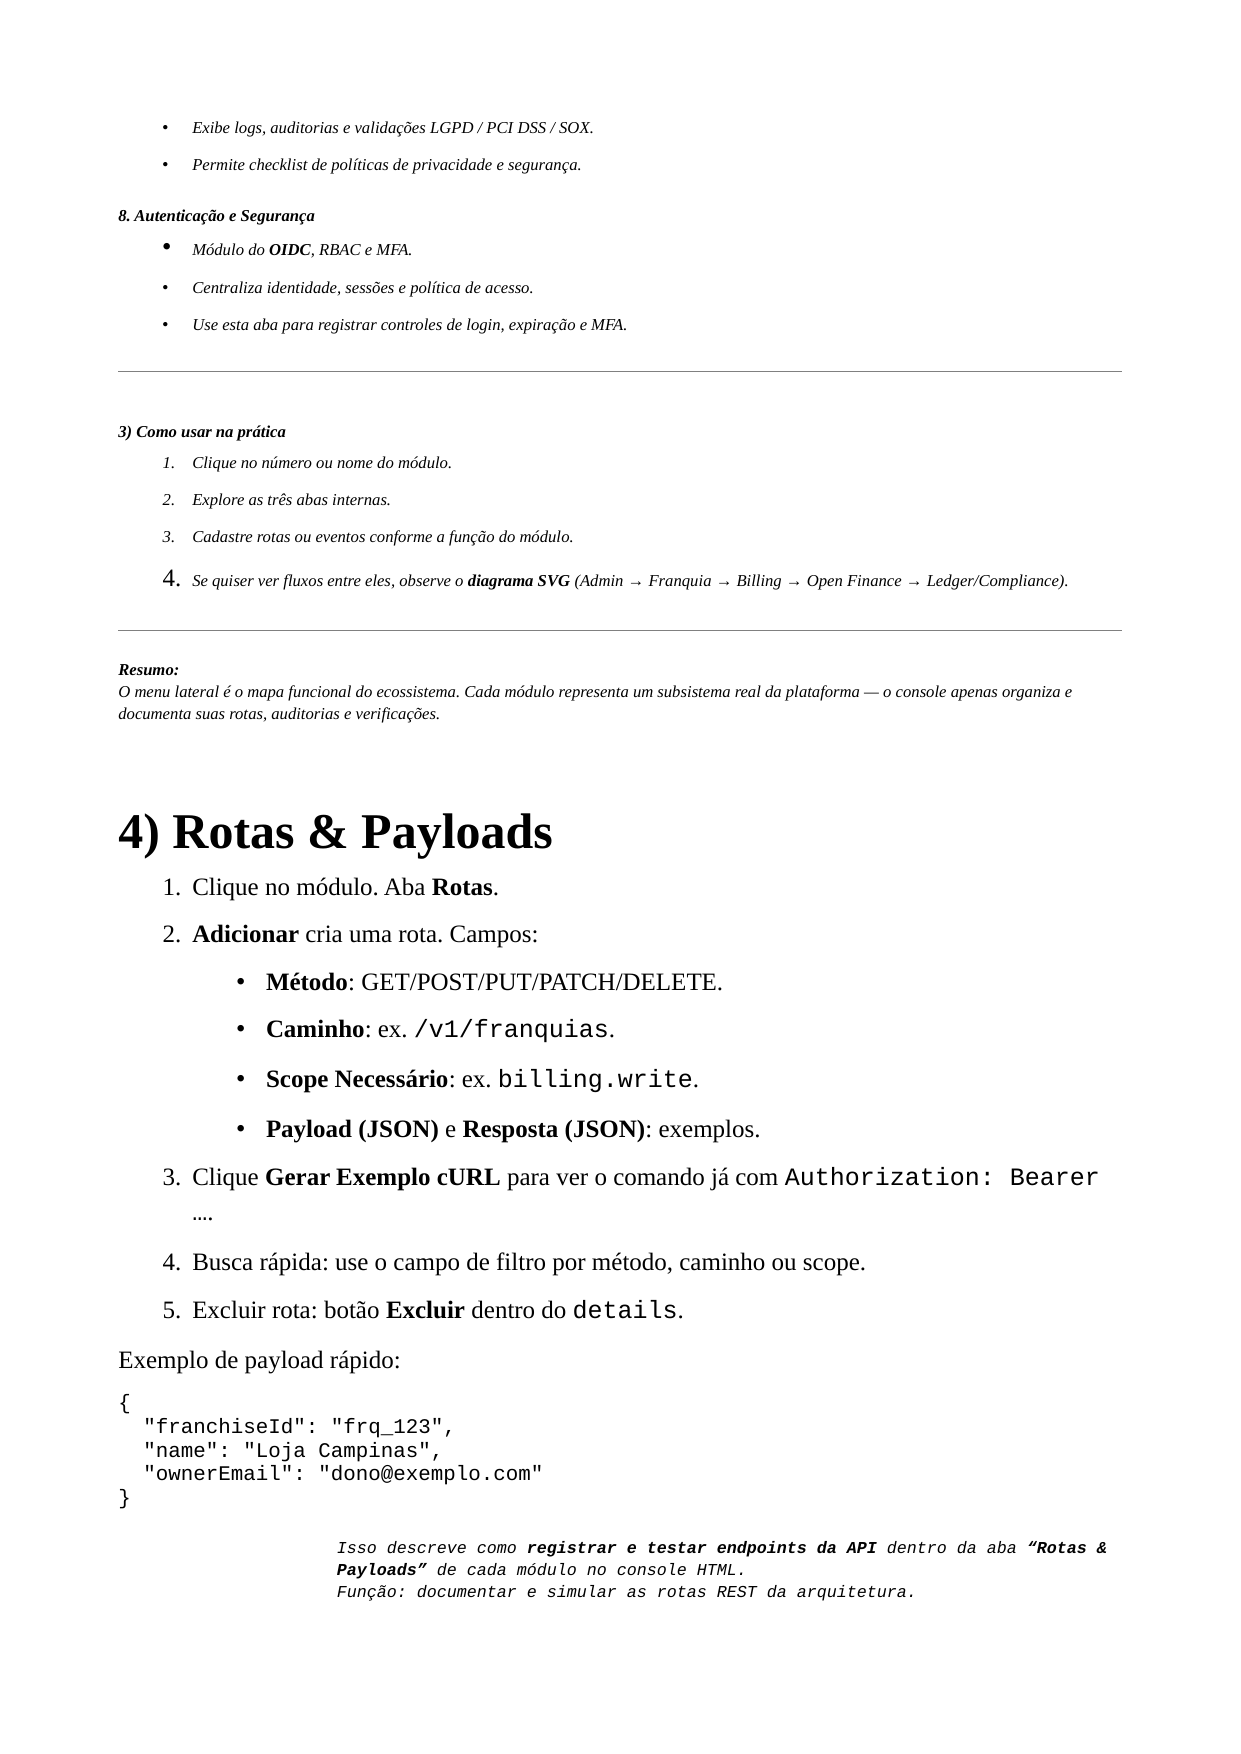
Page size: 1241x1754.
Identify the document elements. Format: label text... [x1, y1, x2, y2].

subtitle 8. Autenticação e Segurança [118, 206, 1122, 225]
list Clique no número ou nome do módulo. [162, 453, 1122, 472]
list Se quiser ver fluxos entre eles, observe o diagrama SVG (Admin → Franquia → Billing → Open Finance → Ledger/Compliance). [162, 563, 1122, 592]
list Clique Gerar Exemplo cURL para ver o comando já com Authorization: Bearer …. [162, 1162, 1122, 1228]
text "name": "Loja Campinas", [118, 1440, 1122, 1463]
text "franchiseId": "frq_123", [118, 1416, 1122, 1440]
text Isso descreve como registrar e testar endpoints da API dentro da aba “Rotas & Payloads” de cada módulo no console HTML. Função: documentar e simular as rotas REST da arquitetura. [337, 1540, 1122, 1602]
list Centraliza identidade, sessões e política de acesso. [162, 278, 1122, 298]
list Exibe logs, auditorias e validações LGPD / PCI DSS / SOX. [162, 118, 1122, 137]
list Permite checklist de políticas de privacidade e segurança. [162, 155, 1122, 174]
list Explore as três abas internas. [162, 490, 1122, 509]
subtitle 3) Como usar na prática [118, 422, 1122, 441]
list Busca rápida: use o campo de filtro por método, caminho ou scope. [162, 1247, 1122, 1276]
list Método: GET/POST/PUT/PATCH/DELETE. [236, 967, 1122, 996]
list Clique no módulo. Aba Rotas. [162, 872, 1122, 900]
list Cadastre rotas ou eventos conforme a função do módulo. [162, 526, 1122, 546]
list Módulo do OIDC, RBAC e MFA. [162, 238, 1122, 260]
list Use esta aba para registrar controles de login, expiração e MFA. [162, 315, 1122, 334]
subtitle 4) Rotas & Payloads [118, 802, 1122, 859]
text Exemplo de payload rápido: [118, 1345, 1122, 1373]
text "ownerEmail": "dono@exemplo.com" [118, 1463, 1122, 1487]
list Excluir rota: botão Excluir dentro do details. [162, 1295, 1122, 1326]
list Scope Necessário: ex. billing.write. [236, 1064, 1122, 1095]
list Adicionar cria uma rota. Campos: [162, 919, 1122, 948]
text Resumo: O menu lateral é o mapa funcional do ecossistema. Cada módulo representa um subsistema real da plataforma — o console apenas organiza e documenta suas rotas, auditorias e verificações. [118, 659, 1122, 723]
list Payload (JSON) e Resposta (JSON): exemplos. [236, 1114, 1122, 1143]
text { [118, 1392, 1122, 1416]
text } [118, 1487, 1122, 1511]
list Caminho: ex. /v1/franquias. [236, 1014, 1122, 1045]
